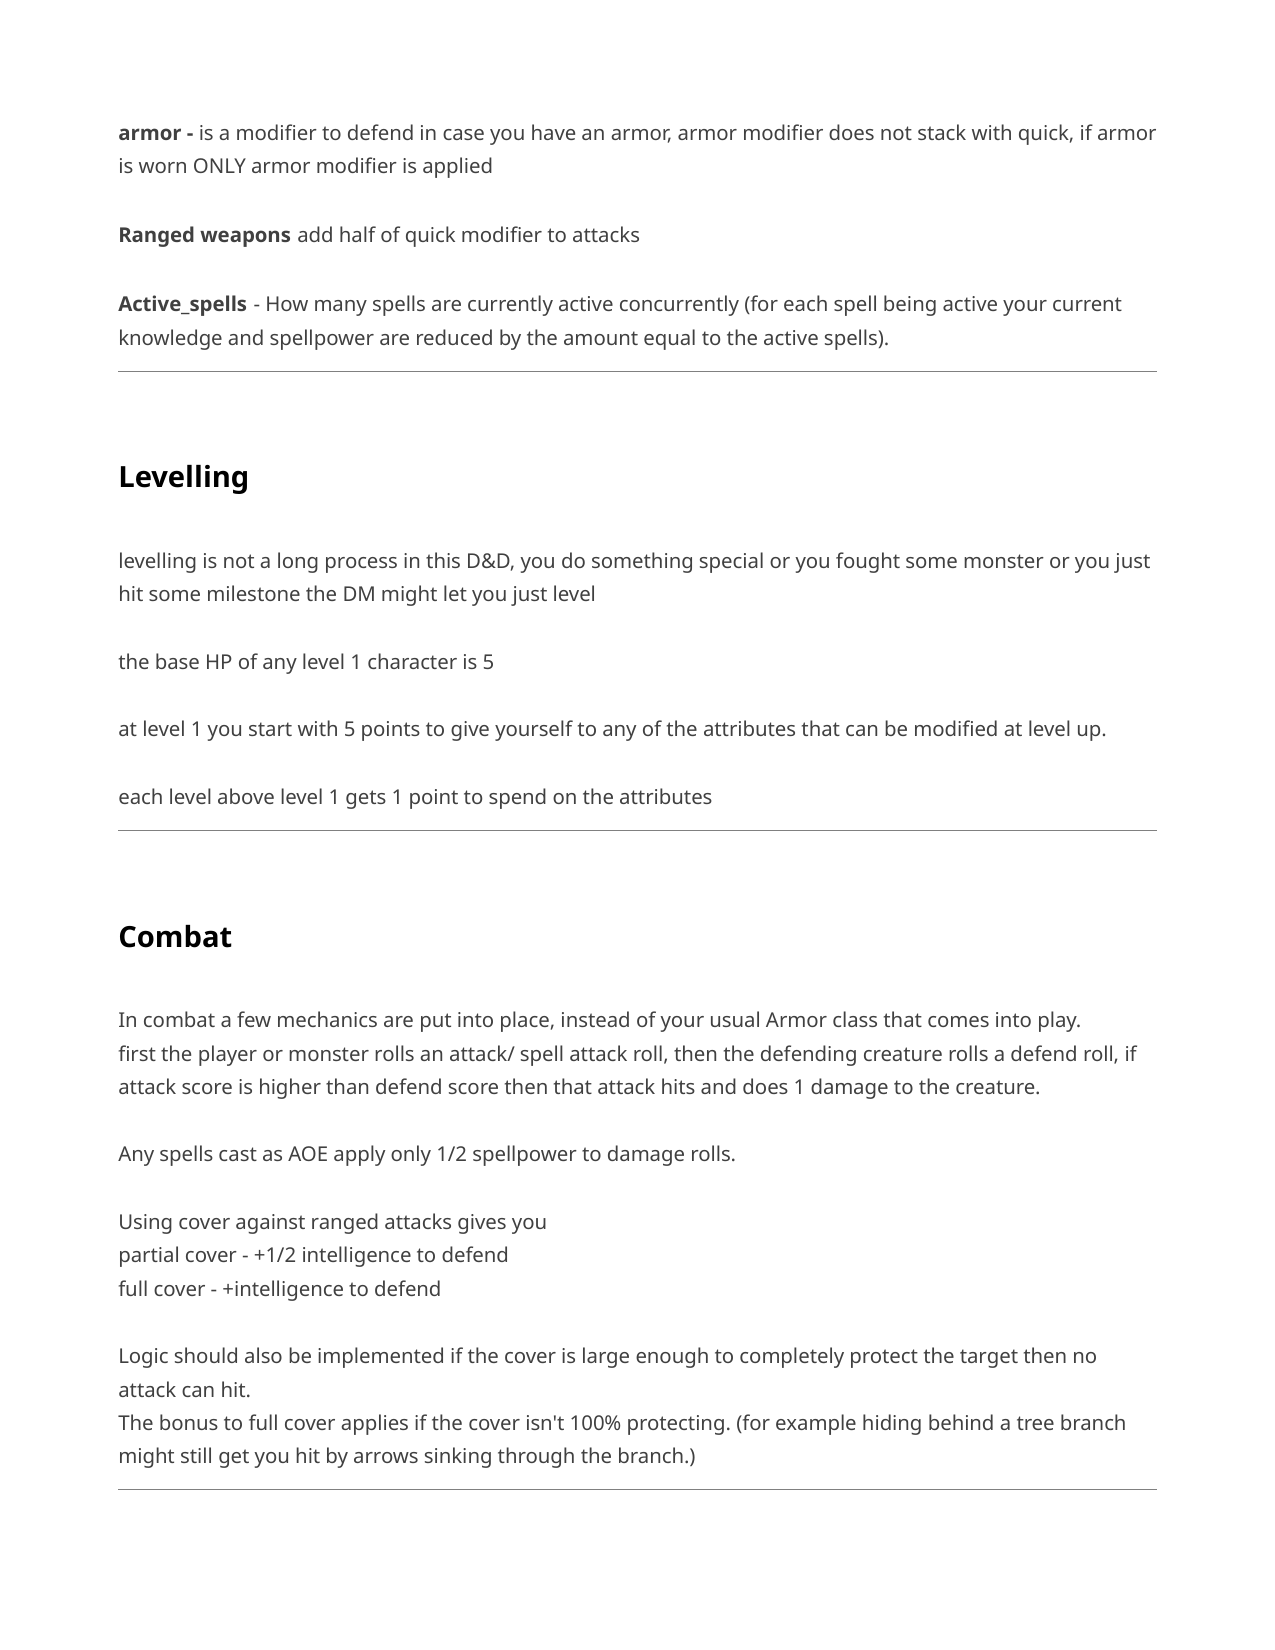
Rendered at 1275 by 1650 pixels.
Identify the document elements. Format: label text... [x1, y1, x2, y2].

subtitle Levelling [118, 449, 1157, 496]
text In combat a few mechanics are put into place, instead of your usual Armor class that comes into play. first the player or monster rolls an attack/ spell attack roll, then the defending creature rolls a defend roll, if attack score is higher than defend score then that attack hits and does 1 damage to the creature. Any spells cast as AOE apply only 1/2 spellpower to damage rolls. Using cover against ranged attacks gives you partial cover - +1/2 intelligence to defend full cover - +intelligence to defend Logic should also be implemented if the cover is large enough to completely protect the target then no attack can hit. The bonus to full cover applies if the cover isn't 100% protecting. (for example hiding behind a tree branch might still get you hit by arrows sinking through the branch.) [118, 972, 1157, 1469]
subtitle Combat [118, 909, 1157, 956]
text levelling is not a long process in this D&D, you do something special or you fought some monster or you just hit some milestone the DM might let you just level the base HP of any level 1 character is 5 at level 1 you start with 5 points to give yourself to any of the attributes that can be modified at level up. each level above level 1 gets 1 point to spend on the attributes [118, 512, 1157, 810]
text armor - is a modifier to defend in case you have an armor, armor modifier does not stack with quick, if armor is worn ONLY armor modifier is applied Ranged weapons add half of quick modifier to attacks Active_spells - How many spells are currently active concurrently (for each spell being active your current knowledge and spellpower are reduced by the amount equal to the active spells). [118, 118, 1157, 351]
